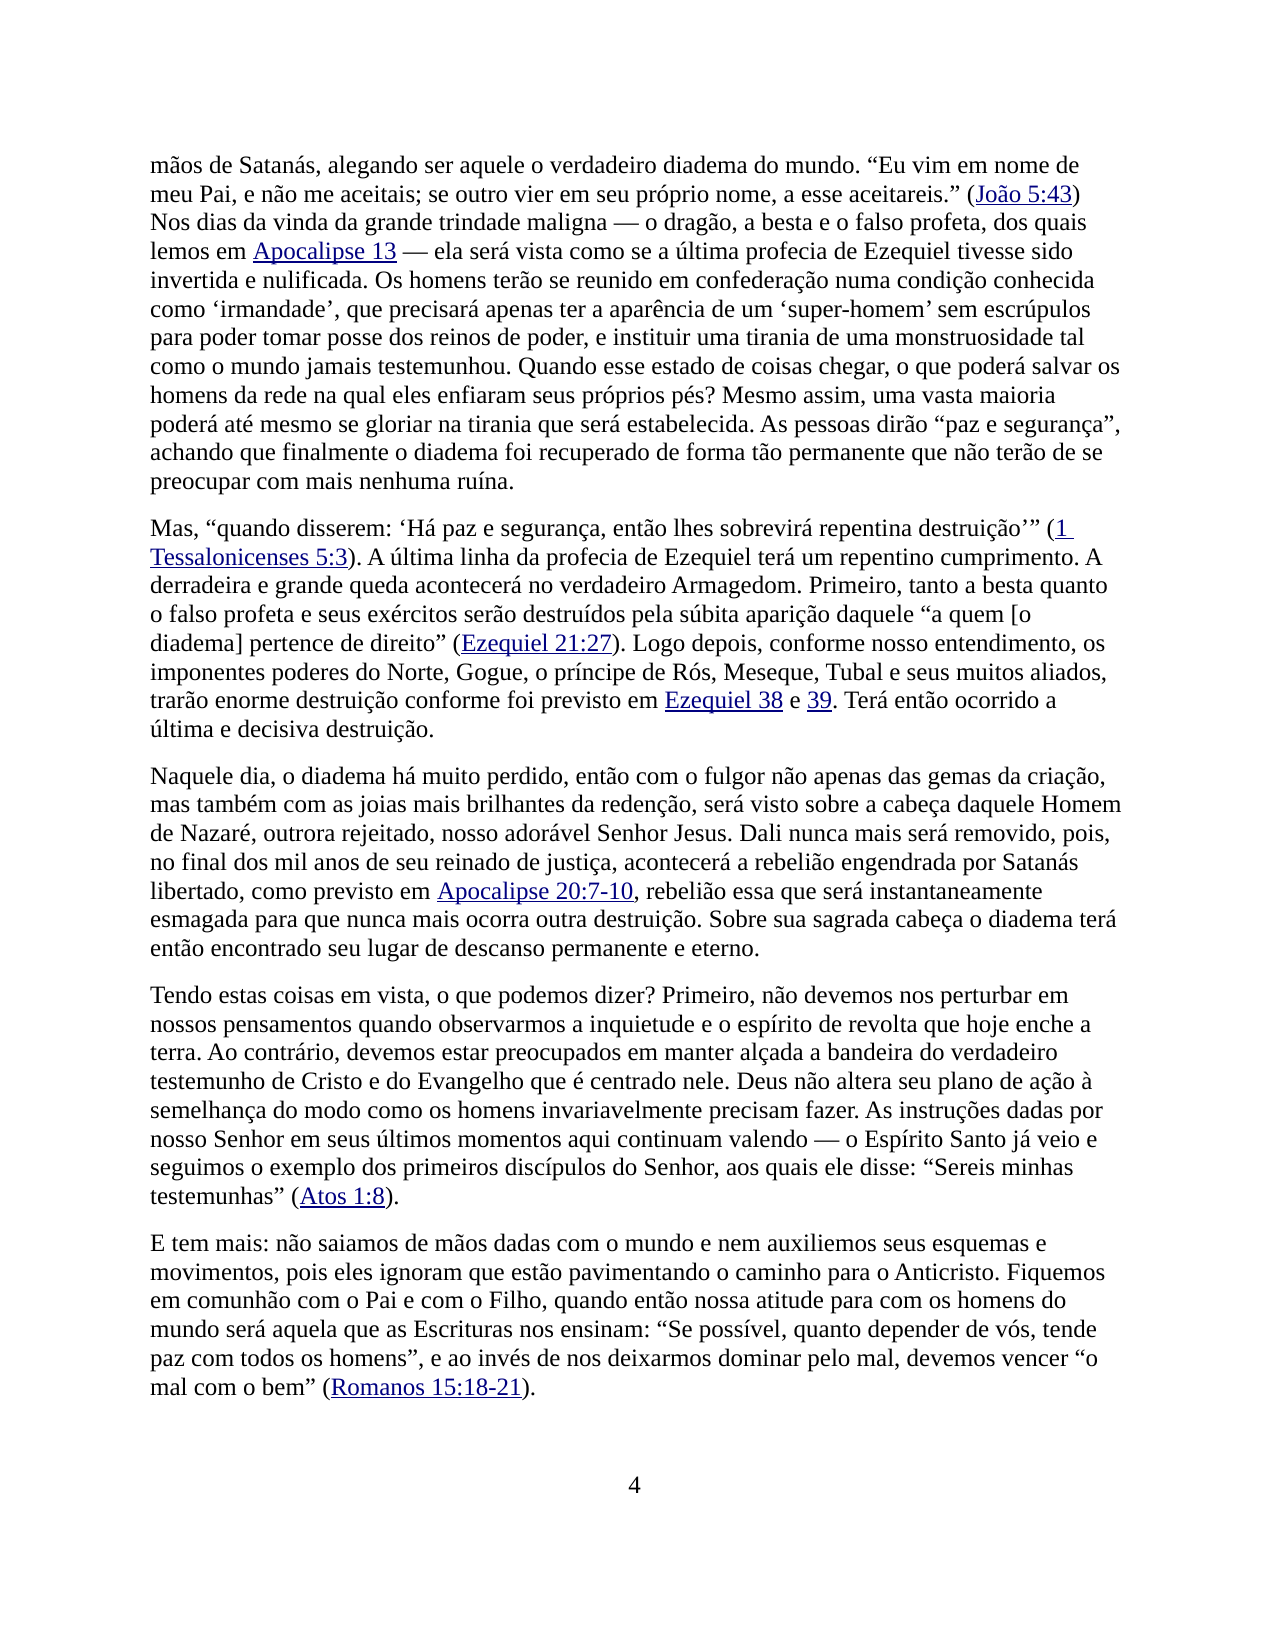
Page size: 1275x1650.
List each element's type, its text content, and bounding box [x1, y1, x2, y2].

text Mas, “quando disserem: ‘Há paz e segurança, então lhes sobrevirá repentina destruição’” (1 Tessalonicenses 5:3). A última linha da profecia de Ezequiel terá um repentino cumprimento. A derradeira e grande queda acontecerá no verdadeiro Armagedom. Primeiro, tanto a besta quanto o falso profeta e seus exércitos serão destruídos pela súbita aparição daquele “a quem [o diadema] pertence de direito” (Ezequiel 21:27). Logo depois, conforme nosso entendimento, os imponentes poderes do Norte, Gogue, o príncipe de Rós, Meseque, Tubal e seus muitos aliados, trarão enorme destruição conforme foi previsto em Ezequiel 38 e 39. Terá então ocorrido a última e decisiva destruição. [150, 513, 1125, 743]
text mãos de Satanás, alegando ser aquele o verdadeiro diadema do mundo. “Eu vim em nome de meu Pai, e não me aceitais; se outro vier em seu próprio nome, a esse aceitareis.” (João 5:43) Nos dias da vinda da grande trindade maligna — o dragão, a besta e o falso profeta, dos quais lemos em Apocalipse 13 — ela será vista como se a última profecia de Ezequiel tivesse sido invertida e nulificada. Os homens terão se reunido em confederação numa condição conhecida como ‘irmandade’, que precisará apenas ter a aparência de um ‘super-homem’ sem escrúpulos para poder tomar posse dos reinos de poder, e instituir uma tirania de uma monstruosidade tal como o mundo jamais testemunhou. Quando esse estado de coisas chegar, o que poderá salvar os homens da rede na qual eles enfiaram seus próprios pés? Mesmo assim, uma vasta maioria poderá até mesmo se gloriar na tirania que será estabelecida. As pessoas dirão “paz e segurança”, achando que finalmente o diadema foi recuperado de forma tão permanente que não terão de se preocupar com mais nenhuma ruína. [150, 150, 1125, 495]
text Tendo estas coisas em vista, o que podemos dizer? Primeiro, não devemos nos perturbar em nossos pensamentos quando observarmos a inquietude e o espírito de revolta que hoje enche a terra. Ao contrário, devemos estar preocupados em manter alçada a bandeira do verdadeiro testemunho de Cristo e do Evangelho que é centrado nele. Deus não altera seu plano de ação à semelhança do modo como os homens invariavelmente precisam fazer. As instruções dadas por nosso Senhor em seus últimos momentos aqui continuam valendo — o Espírito Santo já veio e seguimos o exemplo dos primeiros discípulos do Senhor, aos quais ele disse: “Sereis minhas testemunhas” (Atos 1:8). [150, 980, 1125, 1210]
text E tem mais: não saiamos de mãos dadas com o mundo e nem auxiliemos seus esquemas e movimentos, pois eles ignoram que estão pavimentando o caminho para o Anticristo. Fiquemos em comunhão com o Pai e com o Filho, quando então nossa atitude para com os homens do mundo será aquela que as Escrituras nos ensinam: “Se possível, quanto depender de vós, tende paz com todos os homens”, e ao invés de nos deixarmos dominar pelo mal, devemos vencer “o mal com o bem” (Romanos 15:18-21). [150, 1228, 1125, 1400]
text Naquele dia, o diadema há muito perdido, então com o fulgor não apenas das gemas da criação, mas também com as joias mais brilhantes da redenção, será visto sobre a cabeça daquele Homem de Nazaré, outrora rejeitado, nosso adorável Senhor Jesus. Dali nunca mais será removido, pois, no final dos mil anos de seu reinado de justiça, acontecerá a rebelião engendrada por Satanás libertado, como previsto em Apocalipse 20:7-10, rebelião essa que será instantaneamente esmagada para que nunca mais ocorra outra destruição. Sobre sua sagrada cabeça o diadema terá então encontrado seu lugar de descanso permanente e eterno. [150, 761, 1125, 962]
